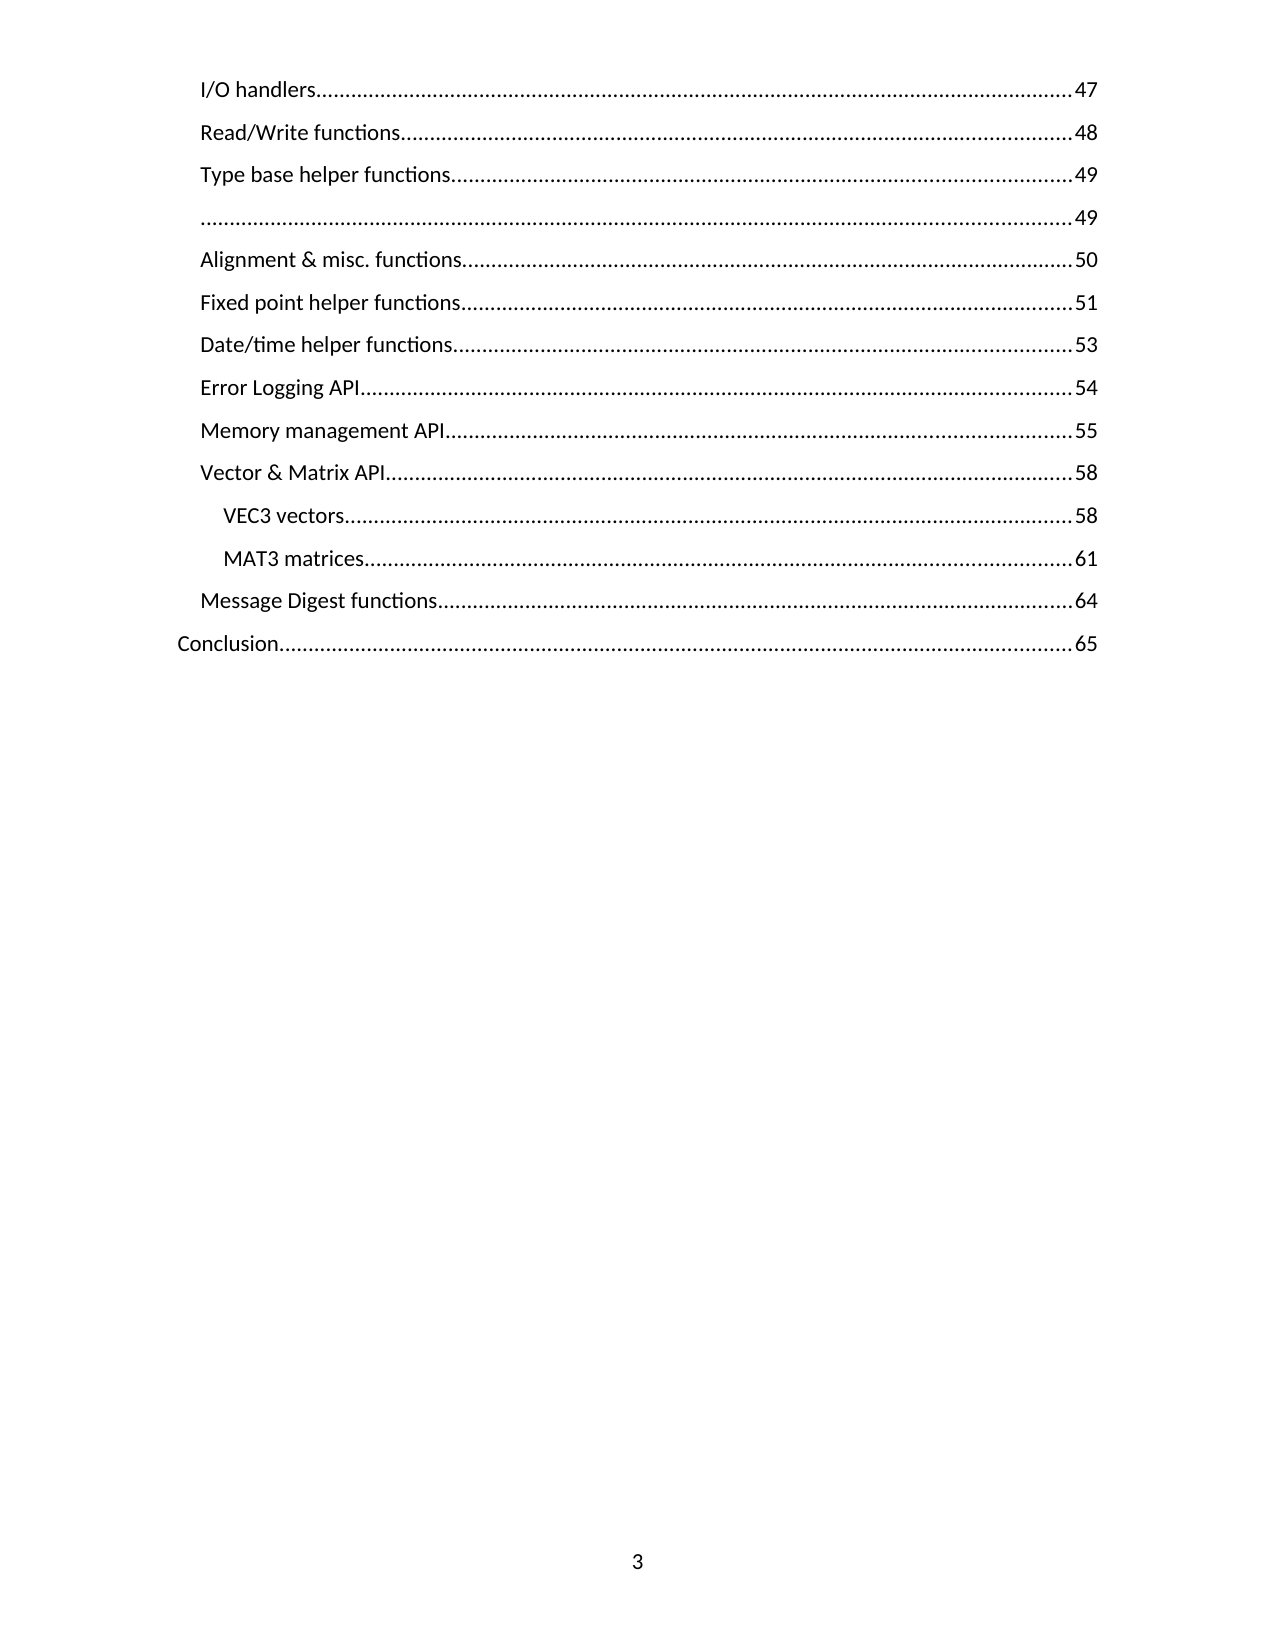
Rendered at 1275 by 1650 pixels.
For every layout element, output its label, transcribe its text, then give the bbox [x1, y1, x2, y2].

text Date/time helper functions 53 [200, 331, 1098, 359]
text Read/Write functions 48 [200, 118, 1098, 146]
text Conclusion 65 [177, 629, 1098, 657]
text MAT3 matrices 61 [223, 544, 1098, 572]
text Type base helper functions. 49 [200, 160, 1098, 188]
text Fixed point helper functions 51 [200, 288, 1098, 316]
text I/O handlers 47 [200, 75, 1098, 103]
text VEC3 vectors 58 [223, 501, 1098, 529]
text Message Digest functions 64 [200, 586, 1098, 614]
text 49 [200, 203, 1098, 231]
text Error Logging API 54 [200, 373, 1098, 401]
text Memory management API 55 [200, 416, 1098, 444]
text Vector & Matrix API 58 [200, 458, 1098, 486]
text Alignment & misc. functions. 50 [200, 245, 1098, 273]
